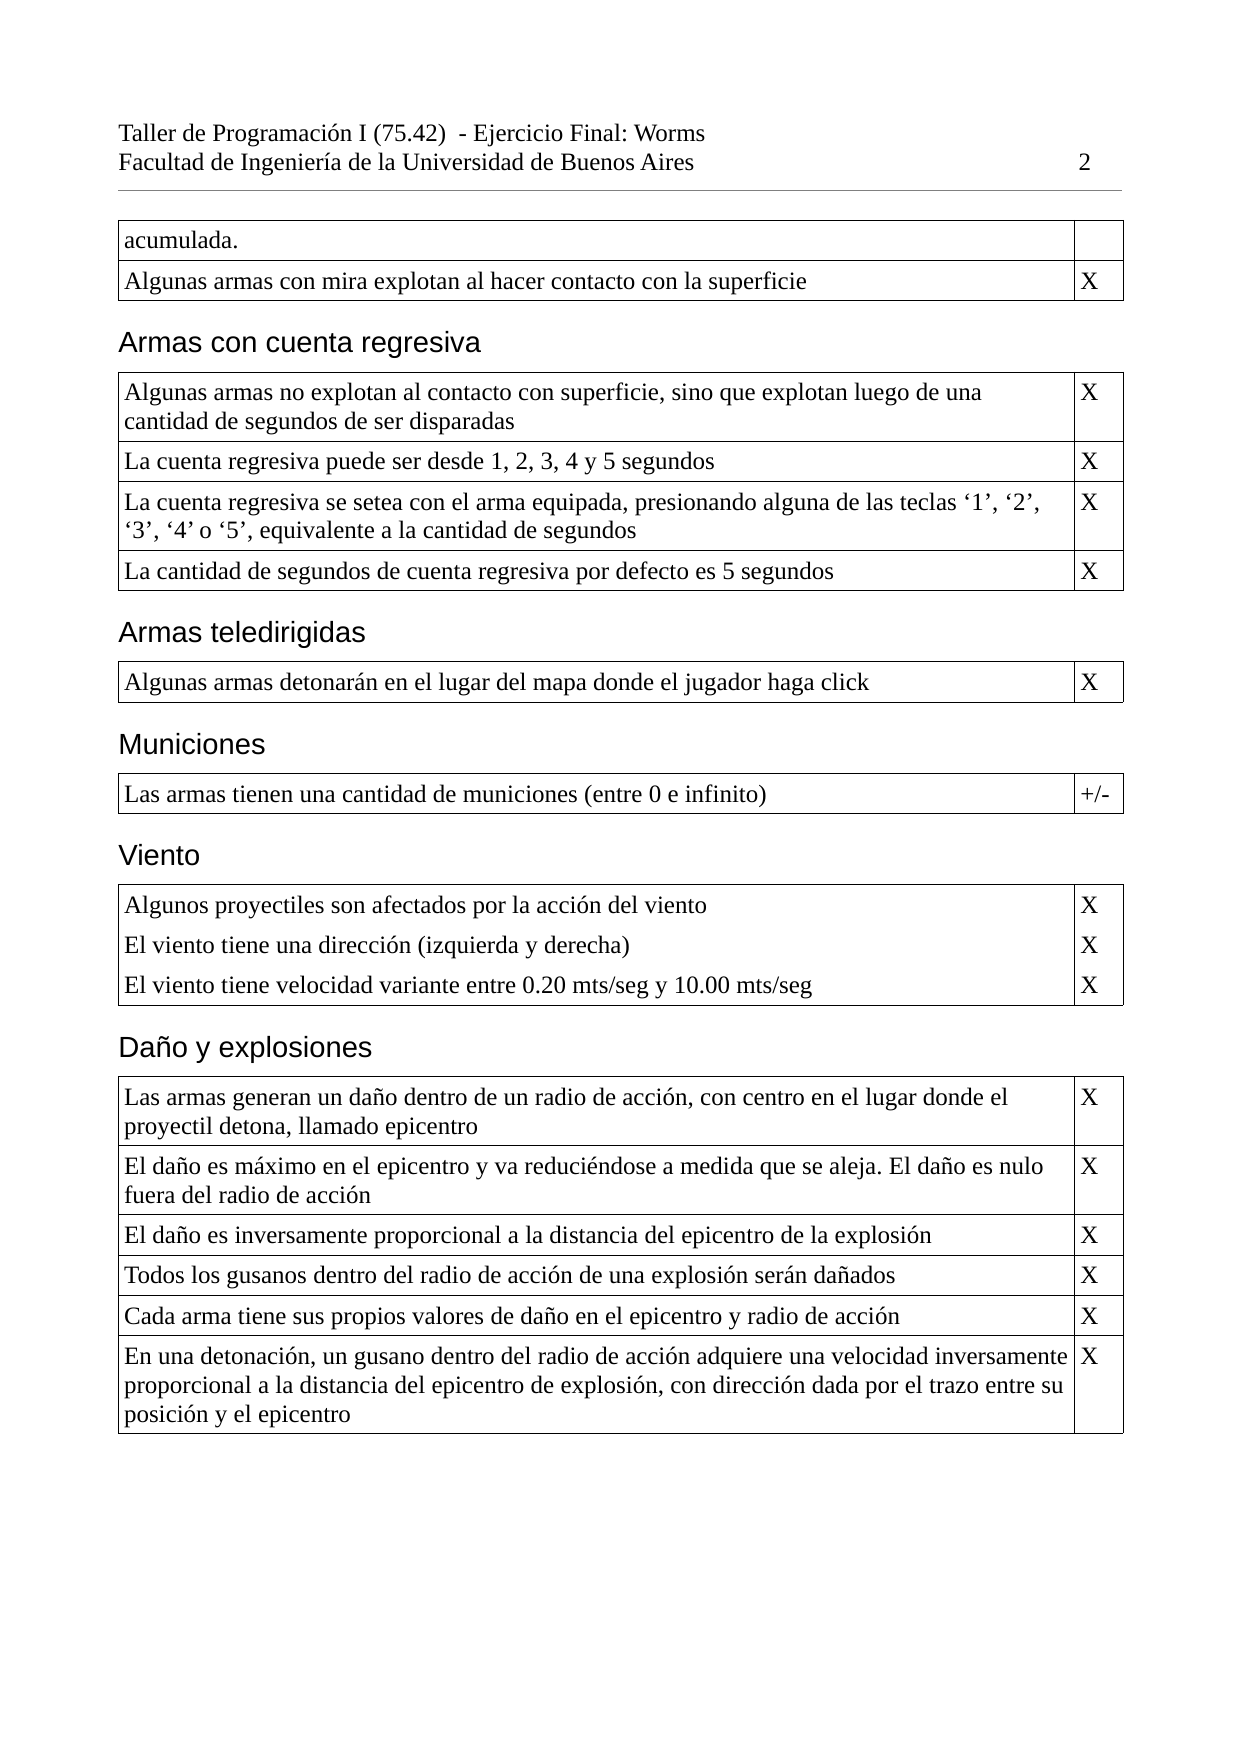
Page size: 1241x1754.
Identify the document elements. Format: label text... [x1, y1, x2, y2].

table_header Algunas armas detonarán en el lugar del mapa donde el jugador haga click [119, 662, 1074, 702]
table_cell Todos los gusanos dentro del radio de acción de una explosión serán dañados [119, 1256, 1074, 1295]
table_header X [1075, 1077, 1123, 1145]
table_cell El viento tiene velocidad variante entre 0.20 mts/seg y 10.00 mts/seg [119, 965, 1074, 1005]
subtitle Municiones [118, 727, 1122, 760]
table_cell [1075, 221, 1123, 260]
table_cell La cantidad de segundos de cuenta regresiva por defecto es 5 segundos [119, 551, 1074, 590]
table_header X [1075, 885, 1123, 925]
table_cell X [1075, 1336, 1123, 1433]
subtitle Armas con cuenta regresiva [118, 326, 1122, 359]
subtitle Daño y explosiones [118, 1030, 1122, 1064]
table_header Las armas generan un daño dentro de un radio de acción, con centro en el lugar donde el proyectil detona, llamado epicentro [119, 1077, 1074, 1145]
table_cell X [1075, 1296, 1123, 1335]
table_cell El daño es máximo en el epicentro y va reduciéndose a medida que se aleja. El daño es nulo fuera del radio de acción [119, 1146, 1074, 1214]
table_cell X [1075, 551, 1123, 590]
table_cell El viento tiene una dirección (izquierda y derecha) [119, 925, 1074, 965]
table_cell X [1075, 261, 1123, 300]
table_header Las armas tienen una cantidad de municiones (entre 0 e infinito) [119, 774, 1074, 813]
table_cell X [1075, 1146, 1123, 1214]
table_cell La cuenta regresiva se setea con el arma equipada, presionando alguna de las teclas ‘1’, ‘2’, ‘3’, ‘4’ o ‘5’, equivalente a la cantidad de segundos [119, 482, 1074, 550]
table_header X [1075, 662, 1123, 702]
subtitle Viento [118, 838, 1122, 872]
table_cell Cada arma tiene sus propios valores de daño en el epicentro y radio de acción [119, 1296, 1074, 1335]
table_cell X [1075, 482, 1123, 550]
table_cell El daño es inversamente proporcional a la distancia del epicentro de la explosión [119, 1215, 1074, 1255]
table_cell X [1075, 442, 1123, 481]
subtitle Armas teledirigidas [118, 615, 1122, 649]
table_cell Algunas armas con mira explotan al hacer contacto con la superficie [119, 261, 1074, 300]
table_cell acumulada. [119, 221, 1074, 260]
table_header Algunas armas no explotan al contacto con superficie, sino que explotan luego de una cantidad de segundos de ser disparadas [119, 373, 1074, 441]
table_header X [1075, 373, 1123, 441]
table_header +/- [1075, 774, 1123, 813]
table_cell X [1075, 965, 1123, 1005]
table_cell X [1075, 925, 1123, 965]
table_header Algunos proyectiles son afectados por la acción del viento [119, 885, 1074, 925]
table_cell La cuenta regresiva puede ser desde 1, 2, 3, 4 y 5 segundos [119, 442, 1074, 481]
table_cell X [1075, 1215, 1123, 1255]
table_cell X [1075, 1256, 1123, 1295]
table_cell En una detonación, un gusano dentro del radio de acción adquiere una velocidad inversamente proporcional a la distancia del epicentro de explosión, con dirección dada por el trazo entre su posición y el epicentro [119, 1336, 1074, 1433]
